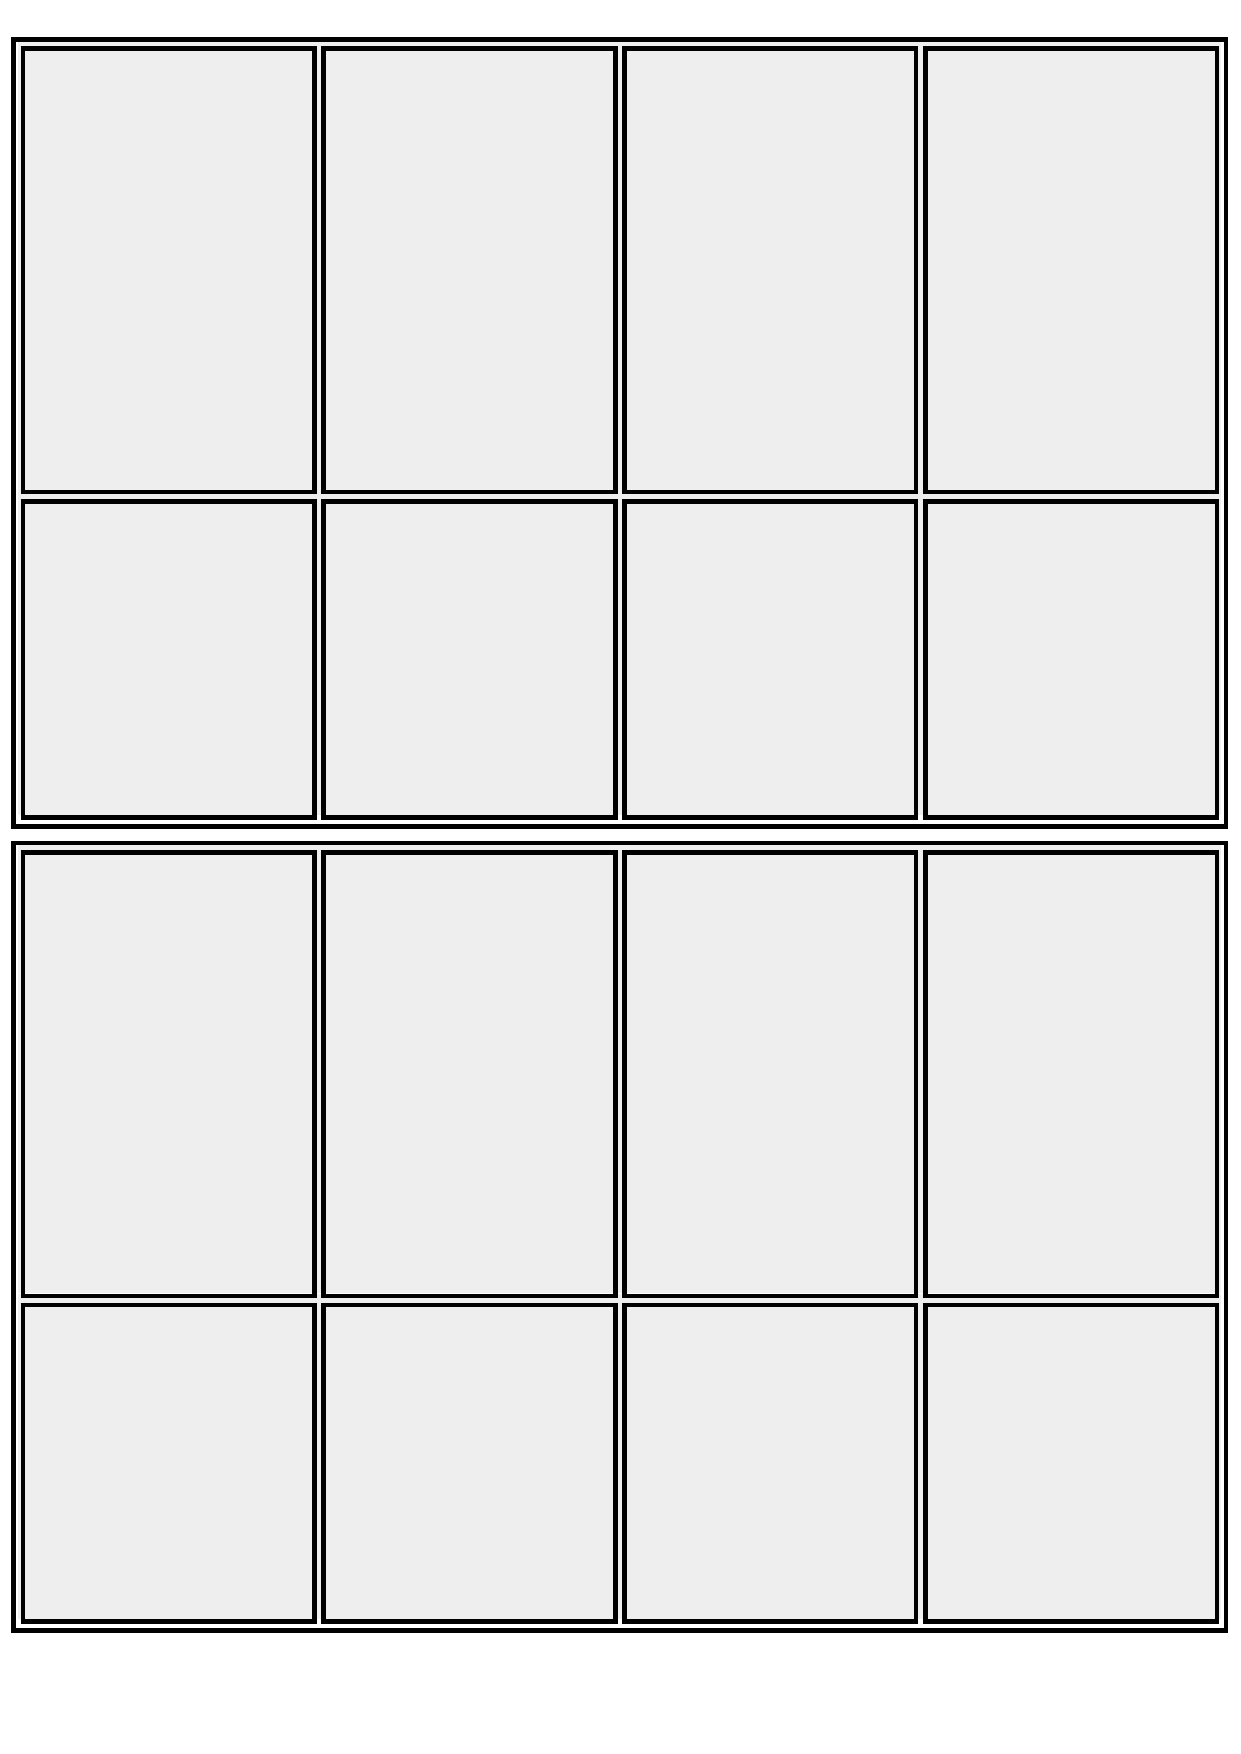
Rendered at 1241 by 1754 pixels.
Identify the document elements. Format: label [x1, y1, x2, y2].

table_header [319, 845, 620, 1293]
table_header [326, 855, 613, 1293]
table_header [928, 51, 1215, 490]
table_header [25, 51, 312, 490]
table_header [921, 845, 1221, 1293]
table_header [25, 855, 312, 1293]
table_header [18, 42, 319, 490]
table_cell [326, 504, 613, 815]
table_cell [319, 1294, 620, 1619]
table_cell [18, 490, 319, 815]
table_cell [921, 1294, 1221, 1619]
table_cell [620, 490, 921, 815]
table_header [326, 51, 613, 490]
table_header [620, 42, 921, 490]
table_cell [18, 1294, 319, 1619]
table_cell [319, 490, 620, 815]
table_header [627, 51, 914, 490]
table_cell [25, 1307, 312, 1619]
table_header [627, 855, 914, 1293]
table_cell [928, 504, 1215, 815]
table_header [620, 845, 921, 1293]
table_cell [928, 1307, 1215, 1619]
table_header [928, 855, 1215, 1293]
table_cell [627, 504, 914, 815]
table_cell [326, 1307, 613, 1619]
table_cell [921, 490, 1221, 815]
table_header [921, 42, 1221, 490]
table_header [319, 42, 620, 490]
table_cell [25, 504, 312, 815]
table_cell [620, 1294, 921, 1619]
table_header [18, 845, 319, 1293]
table_cell [627, 1307, 914, 1619]
